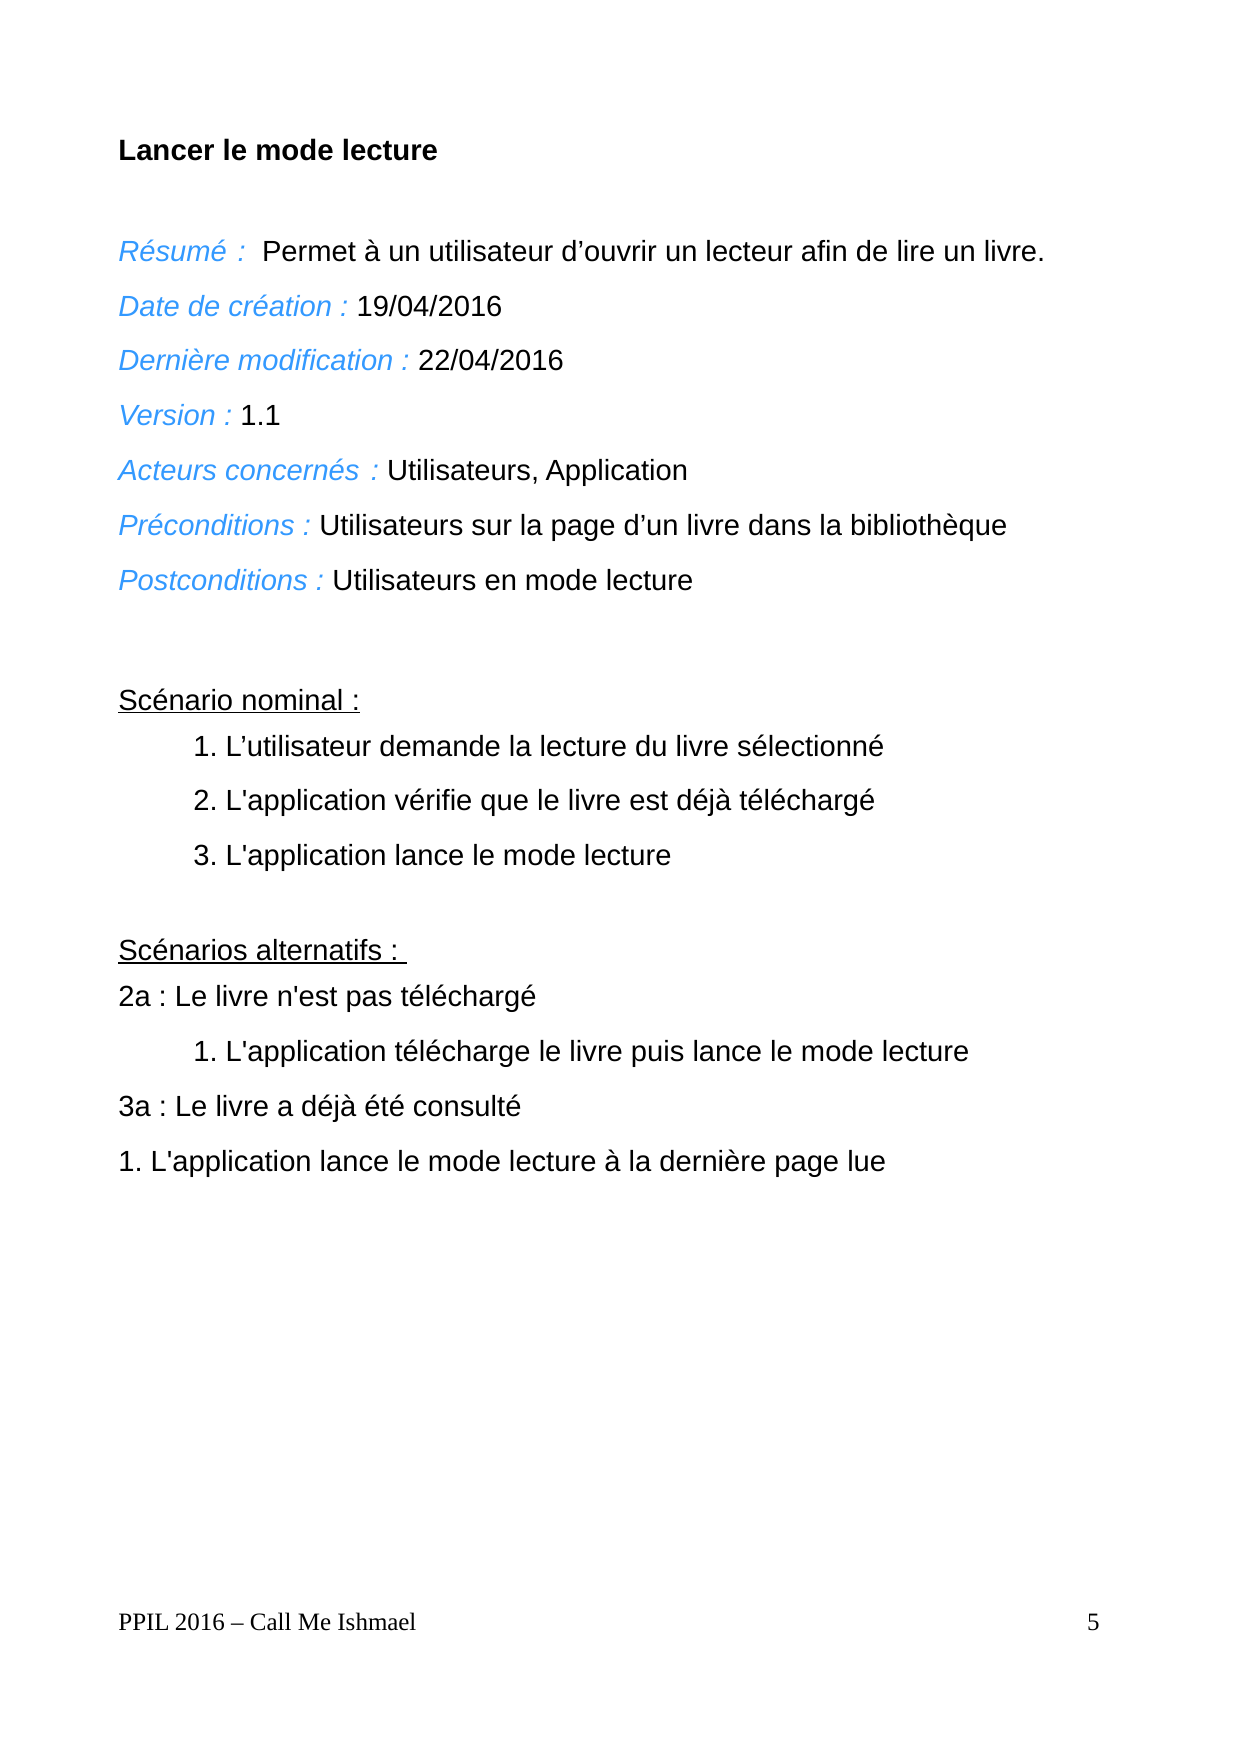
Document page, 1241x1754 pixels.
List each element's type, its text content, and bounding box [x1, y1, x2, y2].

text 1. L'application télécharge le livre puis lance le mode lecture [118, 1034, 1122, 1067]
text 1. L'application lance le mode lecture à la dernière page lue [118, 1143, 1122, 1177]
text 2a : Le livre n'est pas téléchargé [118, 979, 1122, 1013]
subtitle Scénarios alternatifs : [118, 933, 1122, 967]
text 2. L'application vérifie que le livre est déjà téléchargé [118, 783, 1122, 817]
subtitle Scénario nominal : [118, 682, 1122, 716]
text Acteurs concernés : Utilisateurs, Application [118, 453, 1122, 486]
text Date de création : 19/04/2016 [118, 288, 1122, 322]
text 3a : Le livre a déjà été consulté [118, 1089, 1122, 1122]
text Version : 1.1 [118, 398, 1122, 432]
subtitle Lancer le mode lecture [118, 133, 1122, 166]
text 1. L’utilisateur demande la lecture du livre sélectionné [118, 728, 1122, 762]
text Dernière modification : 22/04/2016 [118, 343, 1122, 377]
text Postconditions : Utilisateurs en mode lecture [118, 562, 1122, 596]
text 3. L'application lance le mode lecture [118, 838, 1122, 872]
text Résumé : Permet à un utilisateur d’ouvrir un lecteur afin de lire un livre. [118, 234, 1122, 267]
text Préconditions : Utilisateurs sur la page d’un livre dans la bibliothèque [118, 508, 1122, 541]
